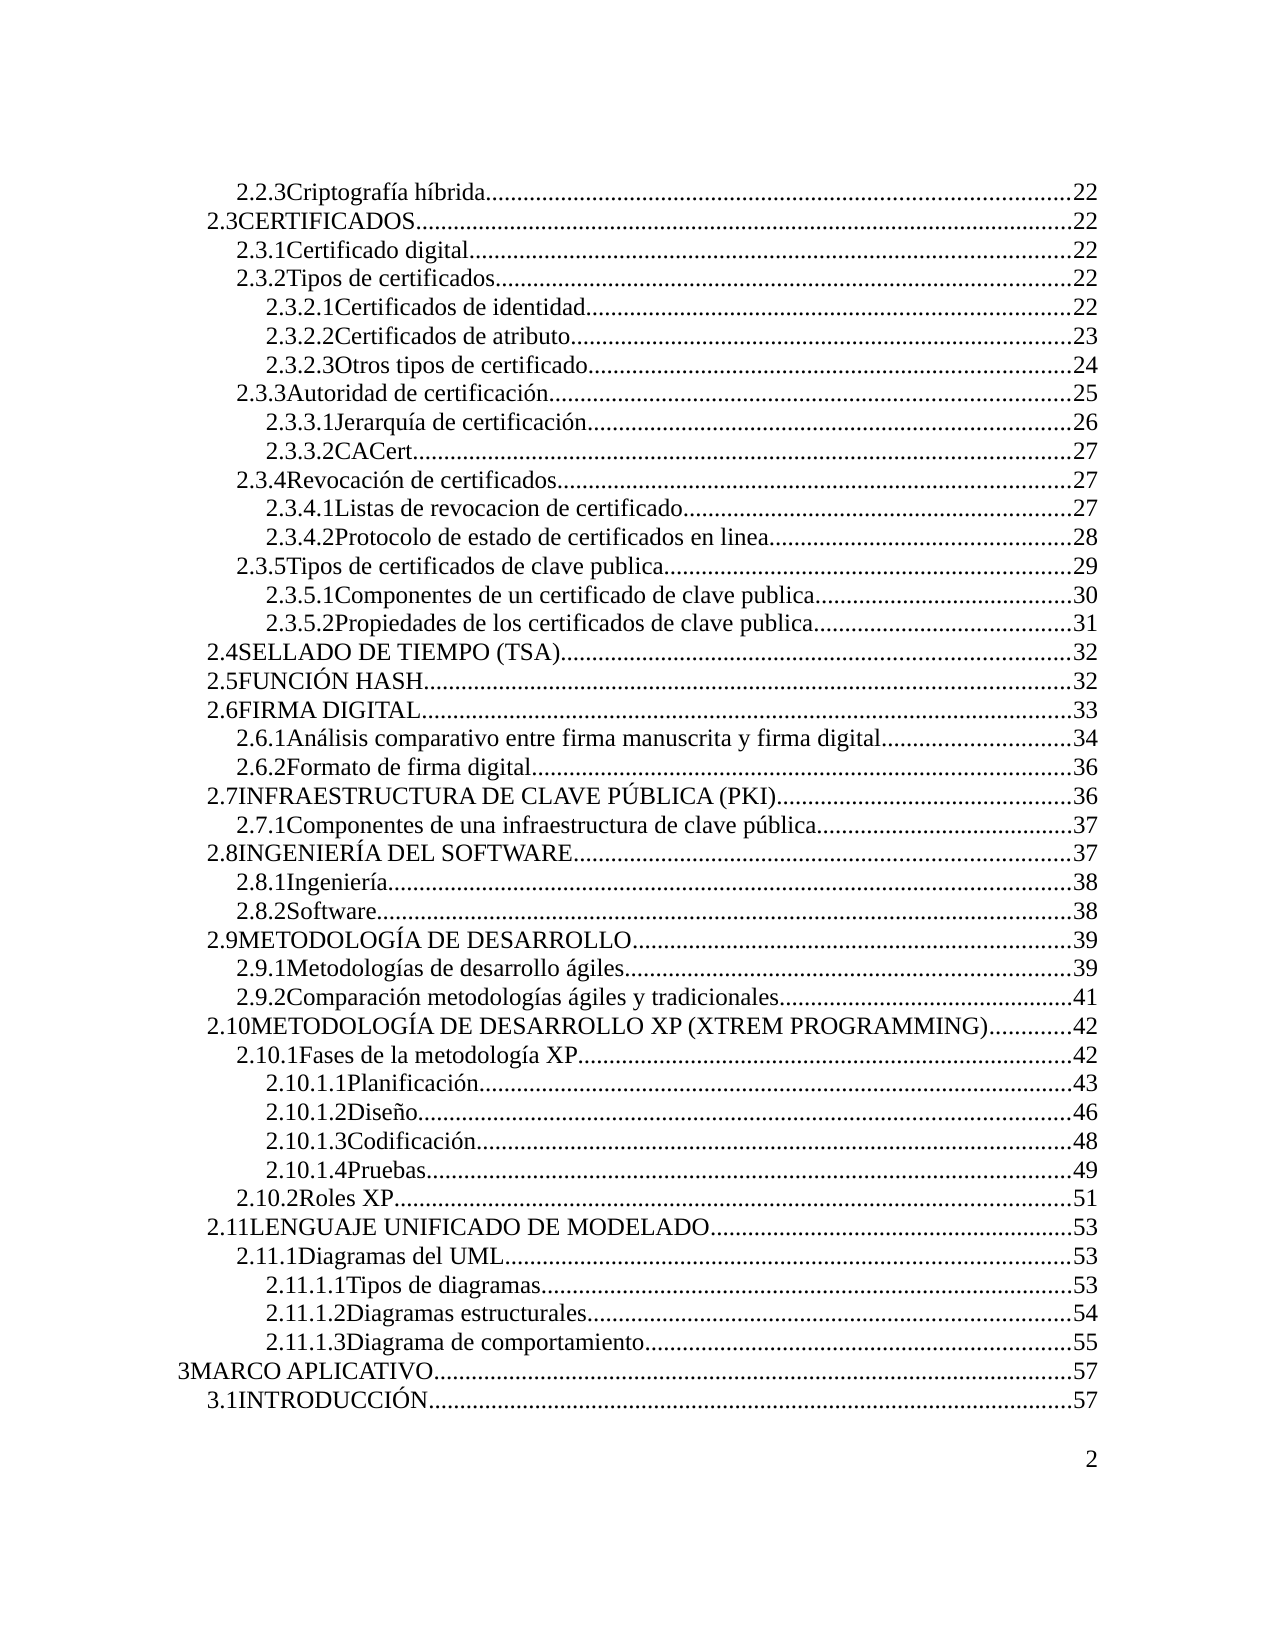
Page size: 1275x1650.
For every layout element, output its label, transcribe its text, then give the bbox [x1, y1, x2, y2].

text 2.11LENGUAJE UNIFICADO DE MODELADO 53 [207, 1212, 1098, 1241]
text 2.3.3.2CACert 27 [266, 436, 1098, 465]
text 2.4SELLADO DE TIEMPO (TSA) 32 [207, 637, 1098, 666]
text 2.9METODOLOGÍA DE DESARROLLO 39 [207, 925, 1098, 953]
text 2.11.1Diagramas del UML 53 [236, 1241, 1098, 1270]
text 2.10.1Fases de la metodología XP 42 [236, 1040, 1098, 1068]
text 2.7INFRAESTRUCTURA DE CLAVE PÚBLICA (PKI) 36 [207, 781, 1098, 810]
text 2.11.1.2Diagramas estructurales 54 [266, 1298, 1098, 1327]
text 2.6.1Análisis comparativo entre firma manuscrita y firma digital 34 [236, 723, 1098, 752]
text 3MARCO APLICATIVO 57 [177, 1356, 1098, 1385]
text 2.3.2Tipos de certificados 22 [236, 263, 1098, 292]
text 2.8.1Ingeniería 38 [236, 867, 1098, 896]
text 2.11.1.3Diagrama de comportamiento 55 [266, 1327, 1098, 1356]
text 2.3.5.1Componentes de un certificado de clave publica 30 [266, 580, 1098, 608]
text 3.1INTRODUCCIÓN 57 [207, 1385, 1098, 1413]
text 2.3.5.2Propiedades de los certificados de clave publica 31 [266, 608, 1098, 637]
text 2.6FIRMA DIGITAL 33 [207, 695, 1098, 723]
text 2.8.2Software 38 [236, 896, 1098, 925]
text 2.7.1Componentes de una infraestructura de clave pública 37 [236, 810, 1098, 838]
text 2.9.1Metodologías de desarrollo ágiles 39 [236, 953, 1098, 982]
text 2.3CERTIFICADOS 22 [207, 206, 1098, 235]
text 2.9.2Comparación metodologías ágiles y tradicionales 41 [236, 982, 1098, 1011]
text 2.10.1.2Diseño 46 [266, 1097, 1098, 1126]
text 2.3.2.2Certificados de atributo 23 [266, 321, 1098, 350]
text 2.10.1.3Codificación 48 [266, 1126, 1098, 1155]
text 2.8INGENIERÍA DEL SOFTWARE 37 [207, 838, 1098, 867]
text 2.3.4.1Listas de revocacion de certificado 27 [266, 493, 1098, 522]
text 2.3.3.1Jerarquía de certificación 26 [266, 407, 1098, 436]
text 2.6.2Formato de firma digital 36 [236, 752, 1098, 781]
text 2.10.2Roles XP 51 [236, 1183, 1098, 1212]
text 2.3.4Revocación de certificados 27 [236, 465, 1098, 493]
text 2.3.3Autoridad de certificación 25 [236, 378, 1098, 407]
text 2.3.4.2Protocolo de estado de certificados en linea 28 [266, 522, 1098, 551]
text 2.2.3Criptografía híbrida 22 [236, 177, 1098, 206]
text 2.10.1.4Pruebas 49 [266, 1155, 1098, 1183]
text 2.3.1Certificado digital 22 [236, 235, 1098, 263]
text 2.5FUNCIÓN HASH 32 [207, 666, 1098, 695]
text 2.3.2.3Otros tipos de certificado 24 [266, 350, 1098, 378]
text 2.10METODOLOGÍA DE DESARROLLO XP (XTREM PROGRAMMING) 42 [207, 1011, 1098, 1040]
text 2.11.1.1Tipos de diagramas 53 [266, 1270, 1098, 1298]
text 2.3.5Tipos de certificados de clave publica 29 [236, 551, 1098, 580]
text 2.3.2.1Certificados de identidad 22 [266, 292, 1098, 321]
text 2.10.1.1Planificación 43 [266, 1068, 1098, 1097]
